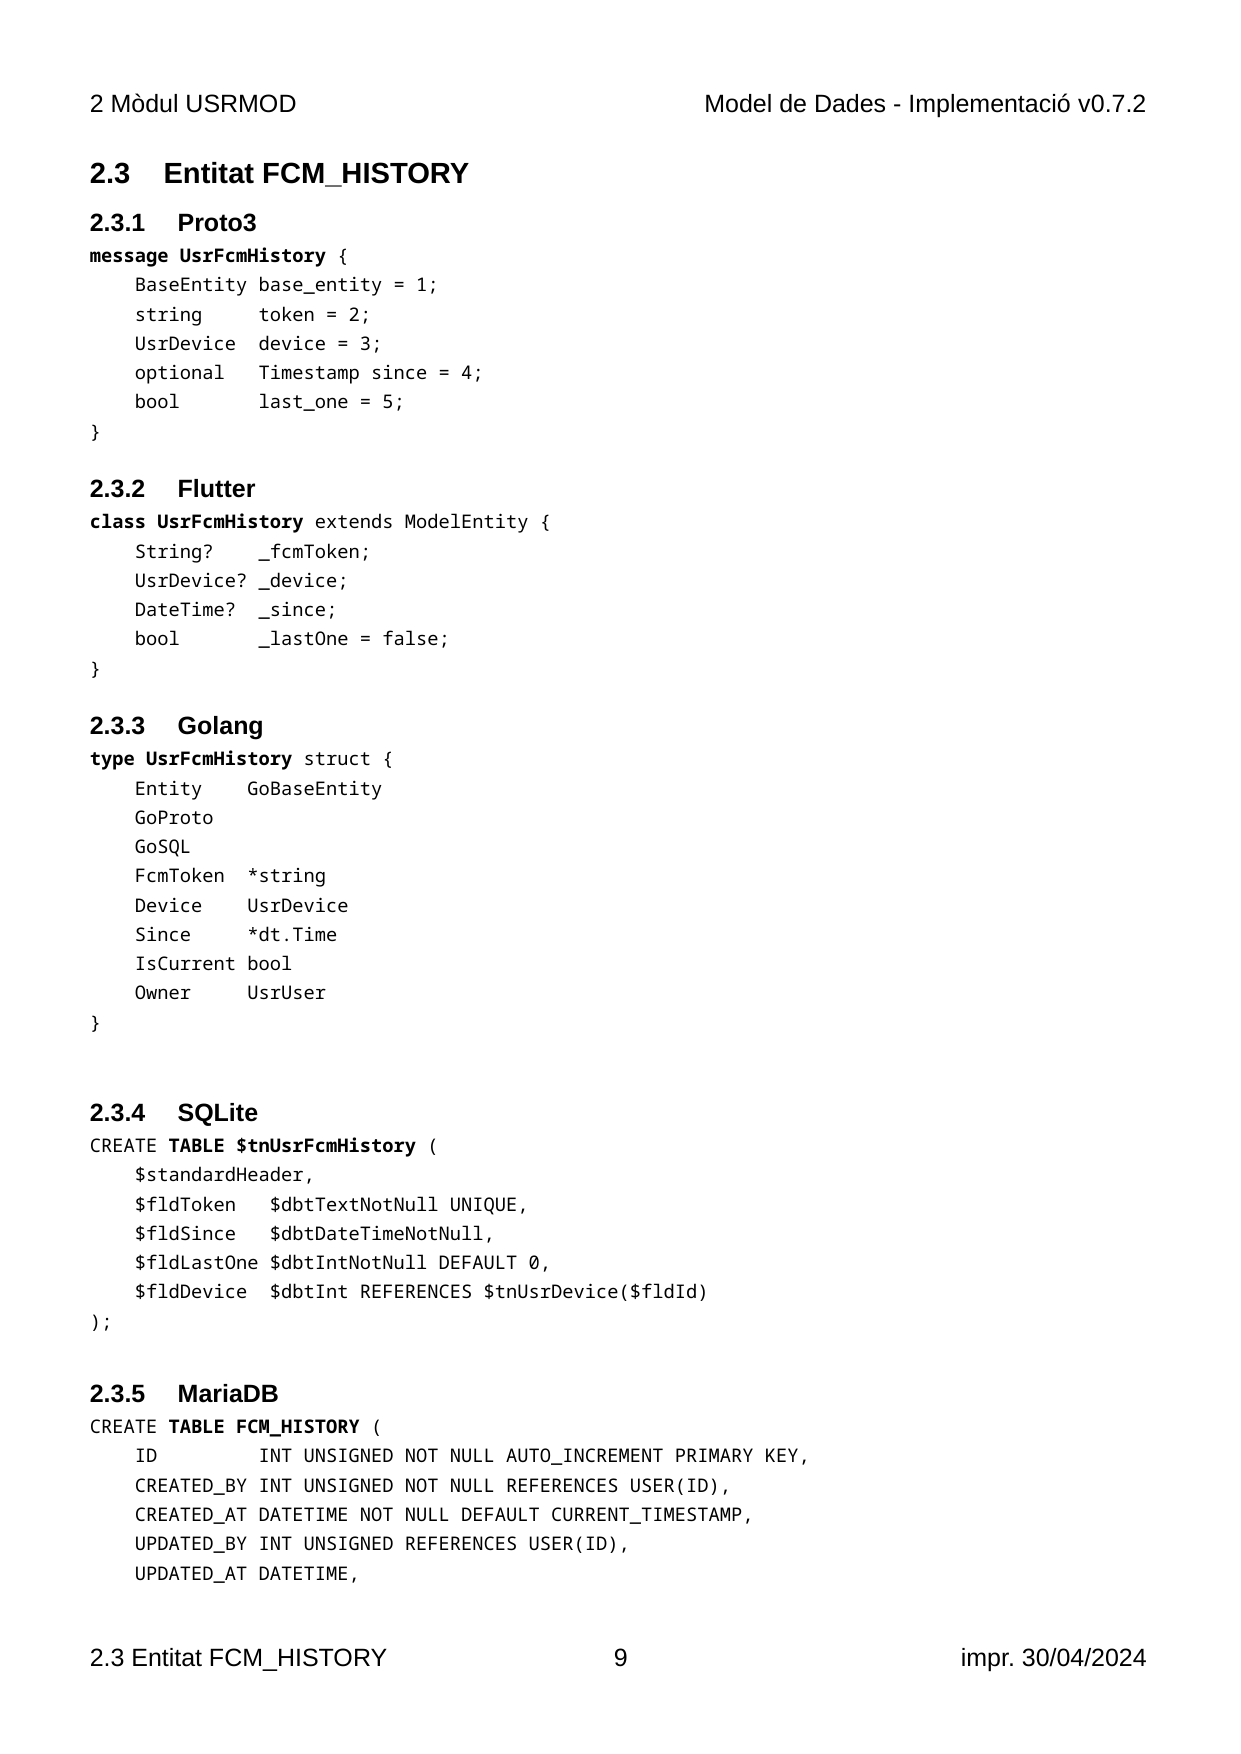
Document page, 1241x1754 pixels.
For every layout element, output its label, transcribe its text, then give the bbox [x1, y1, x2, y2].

text $fldLastOne $dbtIntNotNull DEFAULT 0, [89, 1249, 1146, 1275]
text string token = 2; [89, 301, 1146, 327]
text $fldToken $dbtTextNotNull UNIQUE, [89, 1191, 1146, 1217]
text type UsrFcmHistory struct { [89, 746, 1146, 771]
text DateTime? _since; [89, 596, 1146, 622]
text Since *dt.Time [89, 921, 1146, 947]
text class UsrFcmHistory extends ModelEntity { [89, 509, 1146, 534]
text Device UsrDevice [89, 892, 1146, 917]
text $fldSince $dbtDateTimeNotNull, [89, 1220, 1146, 1246]
subtitle SQLite [89, 1098, 1146, 1127]
text ); [89, 1308, 1146, 1334]
subtitle Flutter [89, 474, 1146, 503]
text message UsrFcmHistory { [89, 242, 1146, 268]
subtitle MariaDB [89, 1379, 1146, 1408]
text } [89, 418, 1146, 444]
text UsrDevice? _device; [89, 567, 1146, 593]
text GoSQL [89, 833, 1146, 859]
text IsCurrent bool [89, 950, 1146, 976]
text String? _fcmToken; [89, 538, 1146, 563]
text bool last_one = 5; [89, 389, 1146, 414]
text CREATE TABLE $tnUsrFcmHistory ( [89, 1132, 1146, 1158]
text optional Timestamp since = 4; [89, 359, 1146, 385]
text FcmToken *string [89, 863, 1146, 888]
subtitle Entitat FCM_HISTORY [89, 157, 1146, 190]
text $standardHeader, [89, 1162, 1146, 1187]
text UPDATED_BY INT UNSIGNED REFERENCES USER(ID), [89, 1531, 1146, 1556]
subtitle Proto3 [89, 208, 1146, 237]
text } [89, 1009, 1146, 1034]
text } [89, 655, 1146, 681]
text UsrDevice device = 3; [89, 330, 1146, 356]
subtitle Golang [89, 711, 1146, 739]
text Entity GoBaseEntity [89, 775, 1146, 800]
text GoProto [89, 804, 1146, 829]
text UPDATED_AT DATETIME, [89, 1560, 1146, 1585]
text CREATED_AT DATETIME NOT NULL DEFAULT CURRENT_TIMESTAMP, [89, 1501, 1146, 1527]
text CREATE TABLE FCM_HISTORY ( [89, 1413, 1146, 1439]
text Owner UsrUser [89, 980, 1146, 1005]
text $fldDevice $dbtInt REFERENCES $tnUsrDevice($fldId) [89, 1279, 1146, 1304]
text ID INT UNSIGNED NOT NULL AUTO_INCREMENT PRIMARY KEY, [89, 1443, 1146, 1468]
text bool _lastOne = false; [89, 626, 1146, 651]
text CREATED_BY INT UNSIGNED NOT NULL REFERENCES USER(ID), [89, 1472, 1146, 1498]
text BaseEntity base_entity = 1; [89, 272, 1146, 297]
